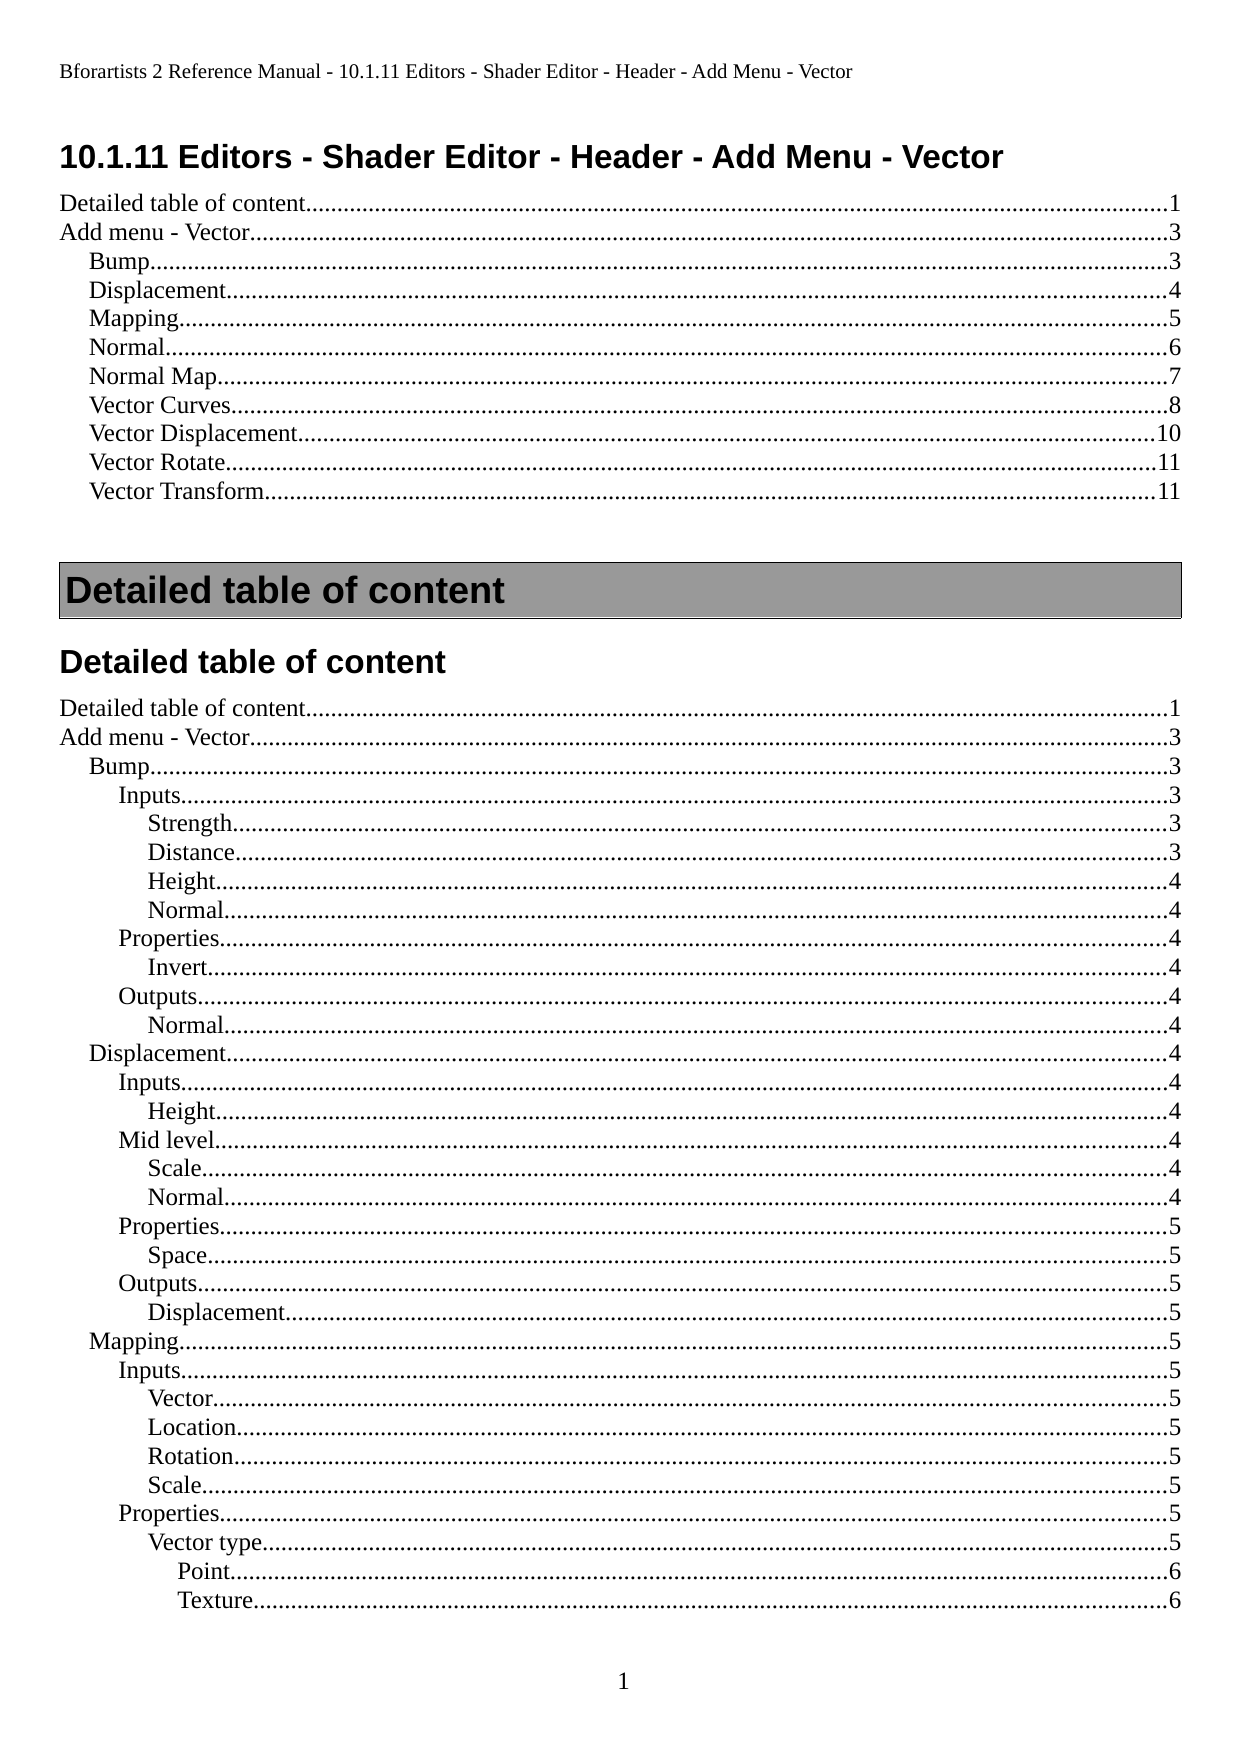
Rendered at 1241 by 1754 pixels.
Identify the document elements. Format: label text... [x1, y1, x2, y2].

text Normal Map 7 [88, 361, 1181, 390]
text Scale 5 [147, 1470, 1181, 1498]
text Bump 3 [88, 246, 1181, 275]
text Inputs 5 [118, 1355, 1181, 1383]
text Inputs 3 [118, 780, 1181, 808]
text Point 6 [177, 1556, 1181, 1585]
text Properties 5 [118, 1211, 1181, 1240]
text Normal 4 [147, 1182, 1181, 1211]
text Scale 4 [147, 1153, 1181, 1182]
text Distance 3 [147, 837, 1181, 866]
text Bump 3 [88, 751, 1181, 780]
text Height 4 [147, 866, 1181, 895]
text Vector Transform 11 [88, 476, 1181, 505]
text Outputs 5 [118, 1268, 1181, 1297]
text Location 5 [147, 1412, 1181, 1441]
text Displacement 4 [88, 1038, 1181, 1067]
text Add menu - Vector 3 [59, 217, 1181, 246]
text Invert 4 [147, 952, 1181, 981]
text Normal 6 [88, 332, 1181, 361]
text Normal 4 [147, 1010, 1181, 1038]
text Detailed table of content 1 [59, 188, 1181, 217]
subtitle Detailed table of content [59, 643, 1181, 681]
text Outputs 4 [118, 981, 1181, 1010]
text Detailed table of content 1 [59, 693, 1181, 722]
text Strength 3 [147, 808, 1181, 837]
text Mapping 5 [88, 303, 1181, 332]
table_header Detailed table of content [60, 563, 1181, 617]
text Vector 5 [147, 1383, 1181, 1412]
text Vector type 5 [147, 1527, 1181, 1556]
text Mid level 4 [118, 1125, 1181, 1153]
text Vector Displacement 10 [88, 418, 1181, 447]
text Space 5 [147, 1240, 1181, 1268]
text Height 4 [147, 1096, 1181, 1125]
text Normal 4 [147, 895, 1181, 923]
text Vector Rotate 11 [88, 447, 1181, 476]
text Displacement 5 [147, 1297, 1181, 1326]
text Inputs 4 [118, 1067, 1181, 1096]
text Rotation 5 [147, 1441, 1181, 1470]
text Properties 5 [118, 1498, 1181, 1527]
text Texture 6 [177, 1585, 1181, 1613]
text Vector Curves 8 [88, 390, 1181, 418]
text Add menu - Vector 3 [59, 722, 1181, 751]
text Displacement 4 [88, 275, 1181, 303]
subtitle 10.1.11 Editors - Shader Editor - Header - Add Menu - Vector [59, 138, 1181, 176]
text Properties 4 [118, 923, 1181, 952]
text Mapping 5 [88, 1326, 1181, 1355]
